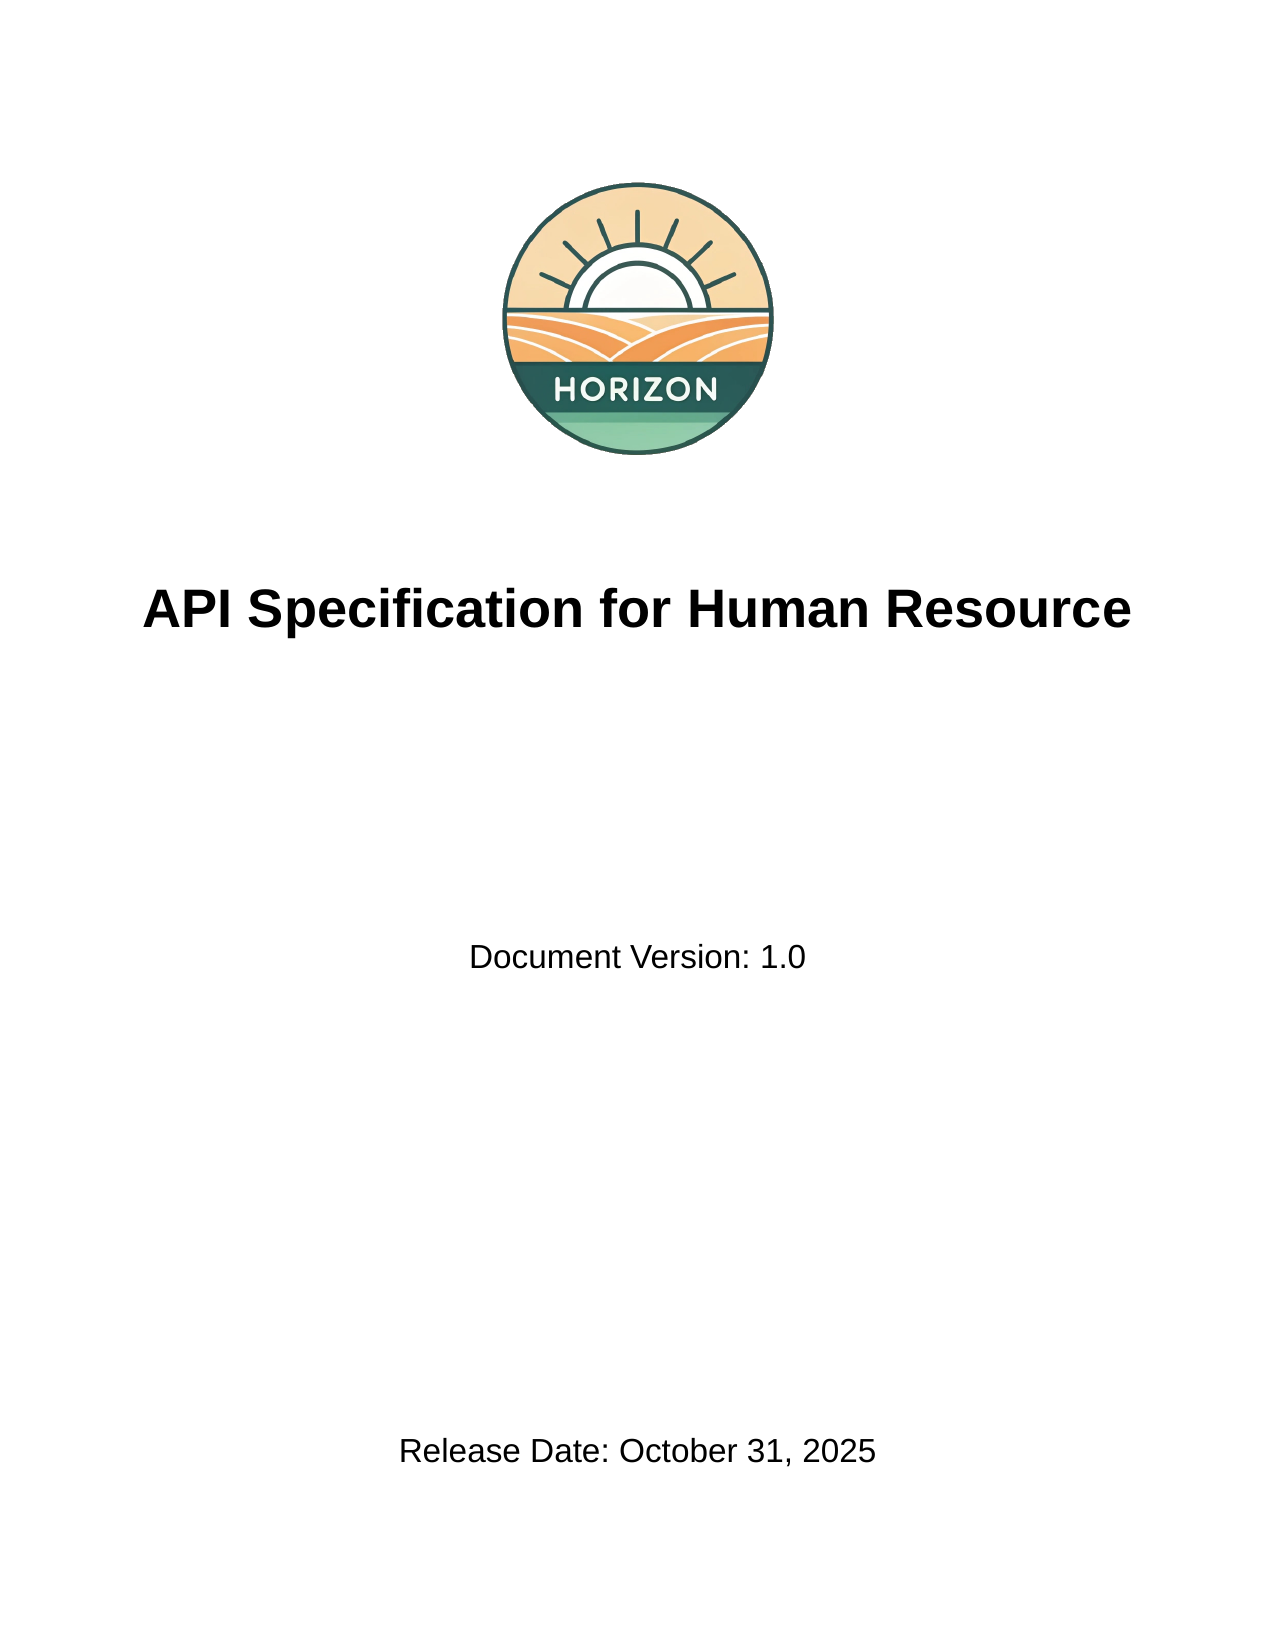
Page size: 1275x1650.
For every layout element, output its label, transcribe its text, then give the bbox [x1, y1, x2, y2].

picture [496, 176, 779, 459]
title API Specification for Human Resource [118, 577, 1157, 639]
text Release Date: October 31, 2025 [118, 1431, 1157, 1470]
text Document Version: 1.0 [118, 937, 1157, 1058]
